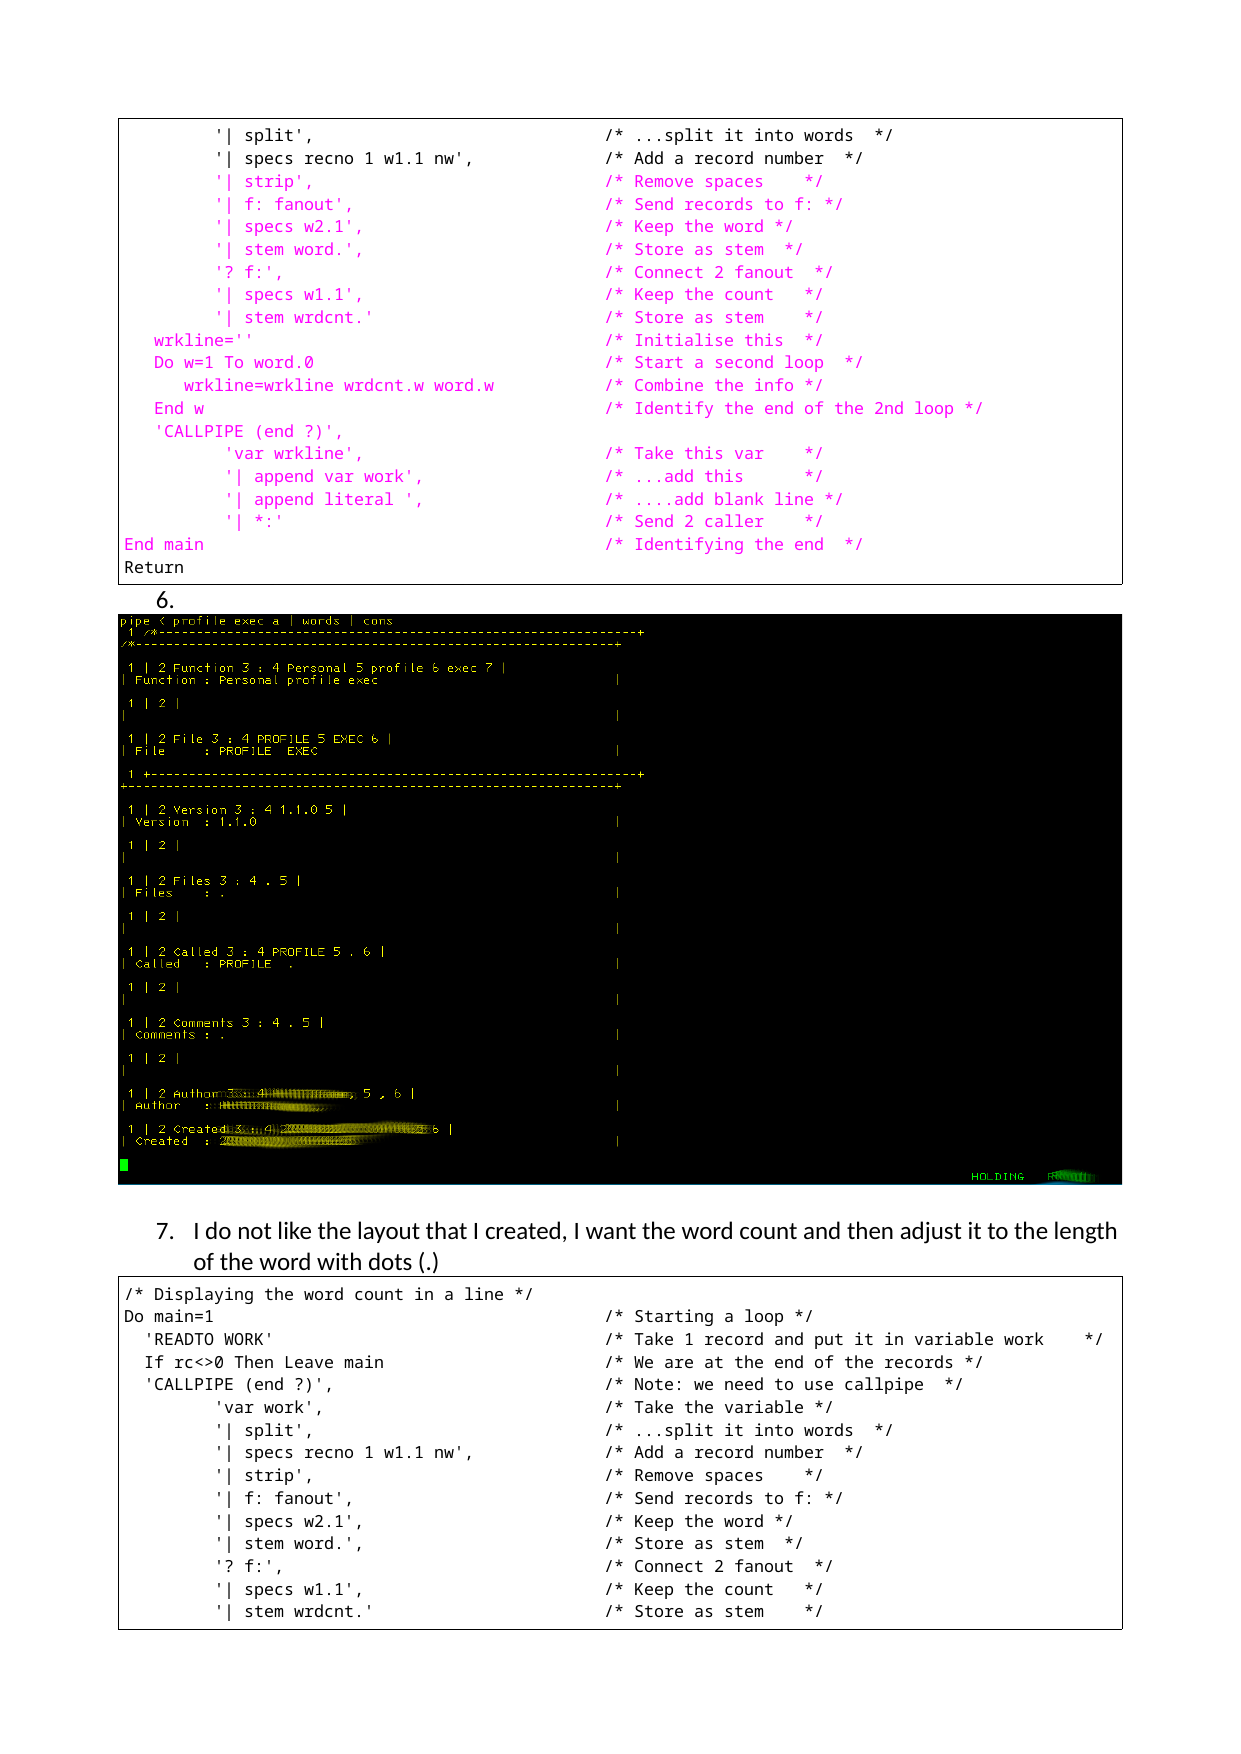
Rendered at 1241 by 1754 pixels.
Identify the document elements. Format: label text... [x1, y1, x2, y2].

table_header /* Displaying the word count in a line */ Do main=1 /* Starting a loop */ 'READTO WORK' /* Take 1 record and put it in variable work */ If rc<>0 Then Leave main /* We are at the end of the records */ 'CALLPIPE (end ?)', /* Note: we need to use callpipe */ 'var work', /* Take the variable */ '| split', /* ...split it into words */ '| specs recno 1 w1.1 nw', /* Add a record number */ '| strip', /* Remove spaces */ '| f: fanout', /* Send records to f: */ '| specs w2.1', /* Keep the word */ '| stem word.', /* Store as stem */ '? f:', /* Connect 2 fanout */ '| specs w1.1', /* Keep the count */ '| stem wrdcnt.' /* Store as stem */ [119, 1277, 1122, 1628]
table_header '| split', /* ...split it into words */ '| specs recno 1 w1.1 nw', /* Add a record number */ '| strip', /* Remove spaces */ '| f: fanout', /* Send records to f: */ '| specs w2.1', /* Keep the word */ '| stem word.', /* Store as stem */ '? f:', /* Connect 2 fanout */ '| specs w1.1', /* Keep the count */ '| stem wrdcnt.' /* Store as stem */ wrkline='' /* Initialise this */ Do w=1 To word.0 /* Start a second loop */ wrkline=wrkline wrdcnt.w word.w /* Combine the info */ End w /* Identify the end of the 2nd loop */ 'CALLPIPE (end ?)', 'var wrkline', /* Take this var */ '| append var work', /* ...add this */ '| append literal ', /* ....add blank line */ '| *:' /* Send 2 caller */ End main /* Identifying the end */ Return [119, 119, 1122, 584]
list I do not like the layout that I created, I want the word count and then adjust it to the length of the word with dots (.) [156, 1215, 1122, 1276]
picture [118, 614, 1123, 1183]
